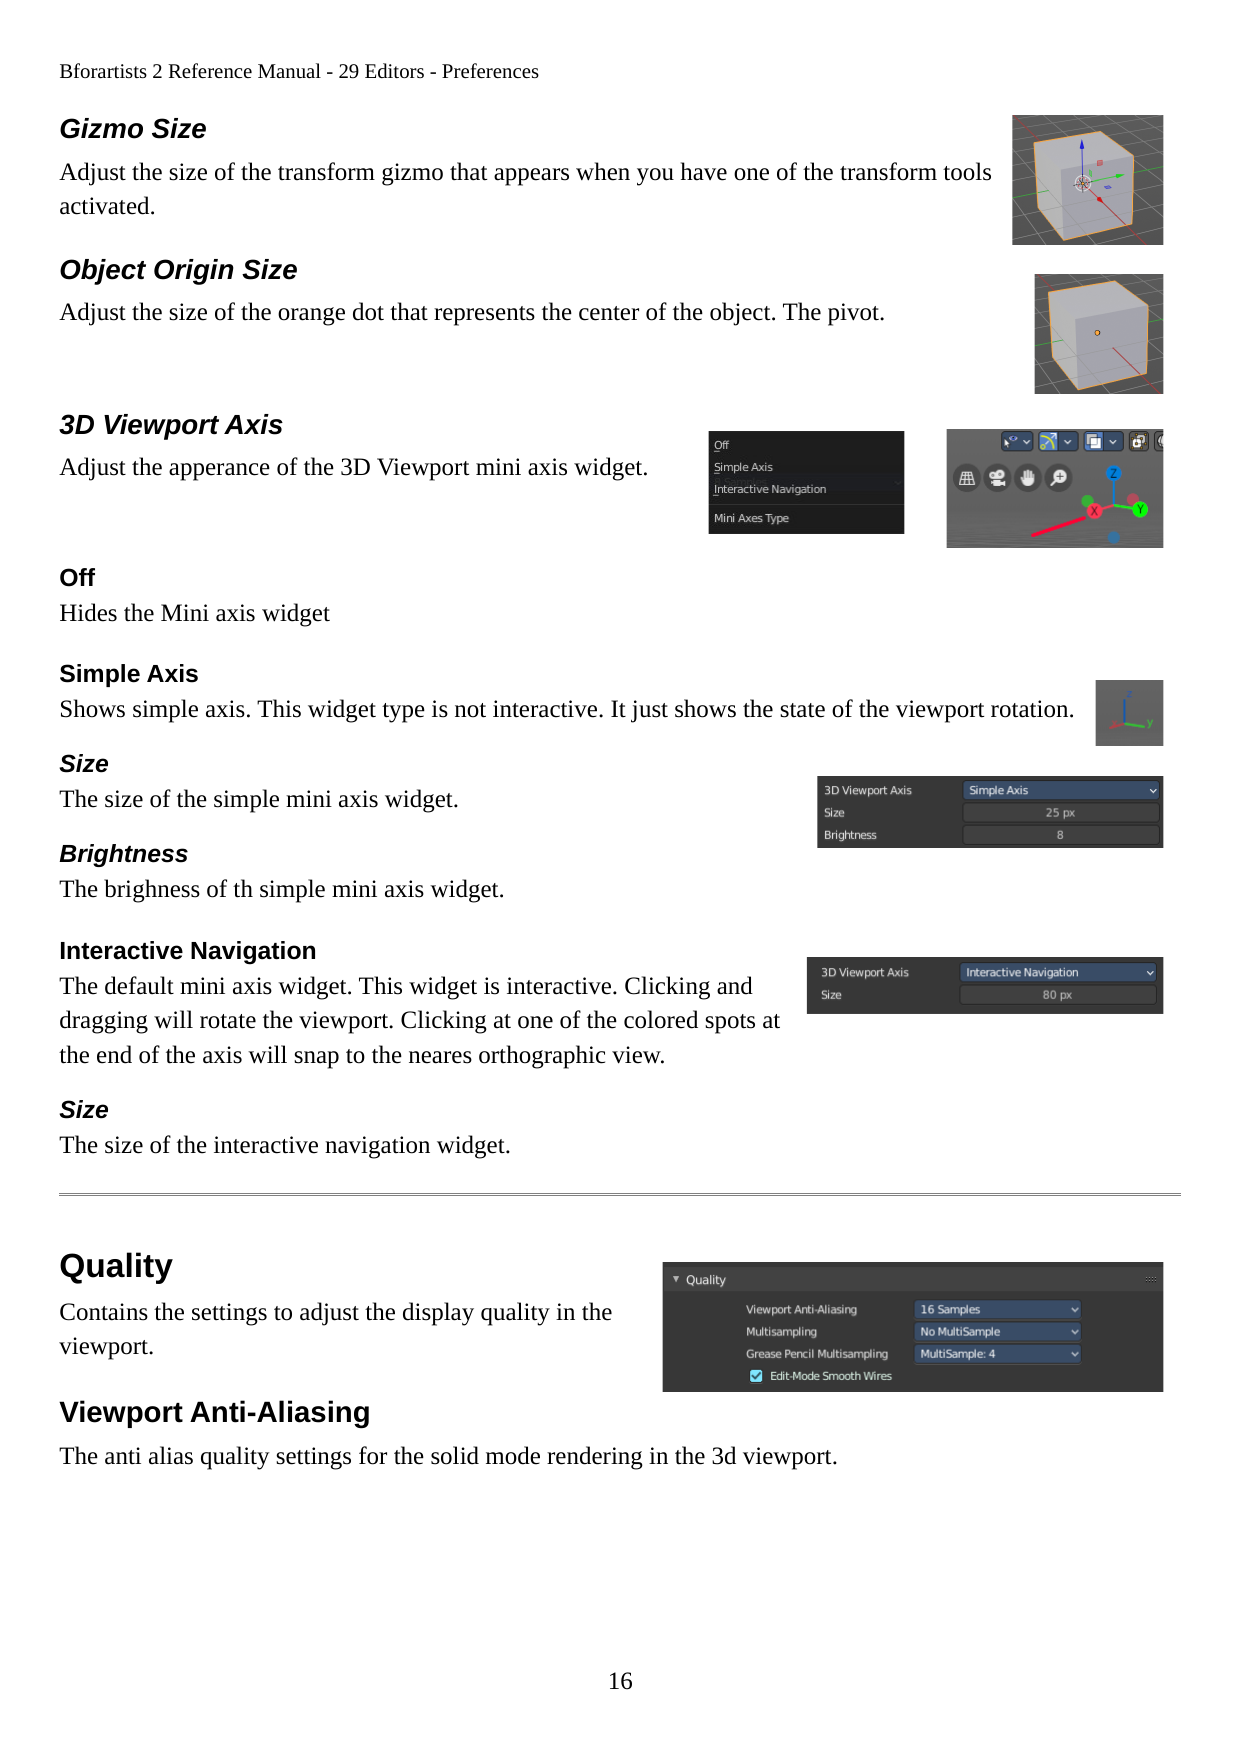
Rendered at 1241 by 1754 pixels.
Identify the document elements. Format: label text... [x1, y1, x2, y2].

text Shows simple axis. This widget type is not interactive. It just shows the state of the viewport rotation. [59, 694, 1095, 723]
picture [1095, 680, 1164, 746]
text The size of the interactive navigation widget. [59, 1130, 1181, 1158]
text Adjust the size of the orange dot that represents the center of the object. The pivot. [59, 297, 1034, 326]
subtitle Size [59, 749, 1181, 778]
text The brighness of th simple mini axis widget. [59, 874, 1181, 903]
subtitle Size [59, 1095, 1181, 1123]
subtitle Quality [59, 1246, 1181, 1284]
picture [1034, 274, 1164, 394]
text Adjust the apperance of the 3D Viewport mini axis widget. [59, 452, 708, 481]
subtitle Object Origin Size [59, 253, 1181, 285]
text Hides the Mini axis widget [59, 598, 1181, 627]
text Adjust the size of the transform gizmo that appears when you have one of the transform tools activated. [59, 157, 1012, 220]
text The anti alias quality settings for the solid mode rendering in the 3d viewport. [59, 1441, 1181, 1470]
text [905, 452, 946, 481]
picture [806, 957, 1164, 1014]
text The size of the simple mini axis widget. [59, 784, 817, 813]
subtitle Brightness [59, 839, 1181, 868]
subtitle Interactive Navigation [59, 936, 1181, 964]
text Contains the settings to adjust the display quality in the viewport. [59, 1297, 662, 1360]
picture [817, 776, 1164, 848]
picture [662, 1262, 1164, 1392]
picture [946, 429, 1164, 548]
subtitle Simple Axis [59, 659, 1181, 688]
text The default mini axis widget. This widget is interactive. Clicking and dragging will rotate the viewport. Clicking at one of the colored spots at the end of the axis will snap to the neares orthographic view. [59, 971, 1181, 1068]
picture [1012, 115, 1164, 245]
subtitle Off [59, 563, 1181, 592]
picture [708, 431, 905, 534]
subtitle Gizmo Size [59, 113, 1181, 144]
subtitle 3D Viewport Axis [59, 408, 1181, 440]
subtitle Viewport Anti-Aliasing [59, 1395, 1181, 1429]
